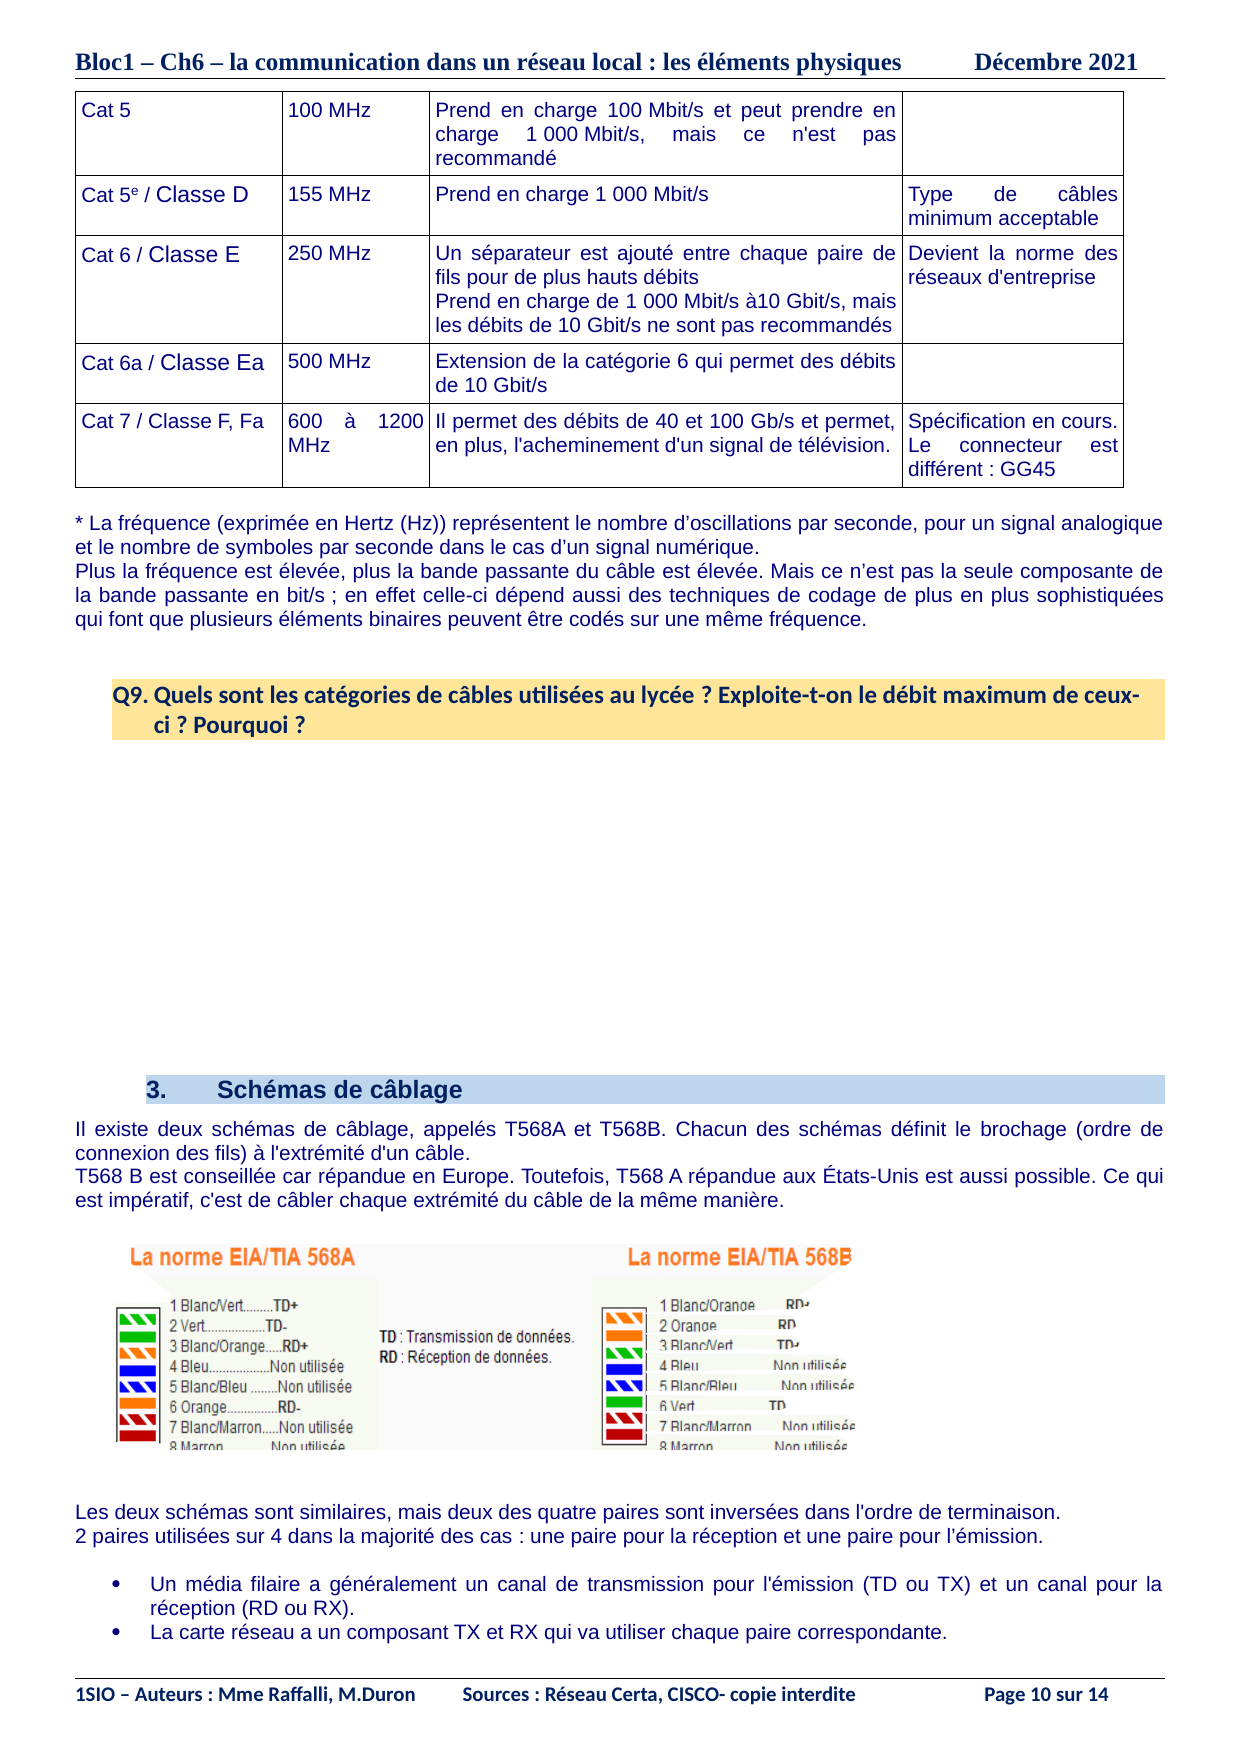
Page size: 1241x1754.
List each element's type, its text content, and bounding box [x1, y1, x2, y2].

table_cell 155 MHz [283, 176, 429, 235]
table_cell Cat 6 / Classe E [76, 236, 282, 343]
text 2 paires utilisées sur 4 dans la majorité des cas : une paire pour la réception et une paire pour l’émission. [75, 1524, 1165, 1548]
table_cell Prend en charge 100 Mbit/s et peut prendre en charge 1 000 Mbit/s, mais ce n'est pas recommandé [430, 92, 902, 175]
table_cell 100 MHz [283, 92, 429, 175]
table_cell Cat 6a / Classe Ea [76, 344, 282, 403]
table_cell Un séparateur est ajouté entre chaque paire de fils pour de plus hauts débits Prend en charge de 1 000 Mbit/s à10 Gbit/s, mais les débits de 10 Gbit/s ne sont pas recommandés [430, 236, 902, 343]
table_cell Prend en charge 1 000 Mbit/s [430, 176, 902, 235]
subtitle Schémas de câblage [146, 1075, 1165, 1104]
table_cell 500 MHz [283, 344, 429, 403]
table_cell Il permet des débits de 40 et 100 Gb/s et permet, en plus, l'acheminement d'un signal de télévision. [430, 404, 902, 487]
list La carte réseau a un composant TX et RX qui va utiliser chaque paire correspondante. [112, 1620, 1165, 1644]
table_cell 600 à 1200 MHz [283, 404, 429, 487]
text Les deux schémas sont similaires, mais deux des quatre paires sont inversées dans l'ordre de terminaison. [75, 1500, 1165, 1524]
table_cell Extension de la catégorie 6 qui permet des débits de 10 Gbit/s [430, 344, 902, 403]
text T568 B est conseillée car répandue en Europe. Toutefois, T568 A répandue aux États-Unis est aussi possible. Ce qui est impératif, c'est de câbler chaque extrémité du câble de la même manière. [75, 1164, 1165, 1212]
table_cell Type de câbles minimum acceptable [903, 176, 1123, 235]
table_cell [903, 92, 1123, 175]
table_cell [903, 344, 1123, 403]
table_cell Cat 5 [76, 92, 282, 175]
text Il existe deux schémas de câblage, appelés T568A et T568B. Chacun des schémas définit le brochage (ordre de connexion des fils) à l'extrémité d'un câble. [75, 1116, 1165, 1164]
table_cell Cat 5e / Classe D [76, 176, 282, 235]
text Plus la fréquence est élevée, plus la bande passante du câble est élevée. Mais ce n’est pas la seule composante de la bande passante en bit/s ; en effet celle-ci dépend aussi des techniques de codage de plus en plus sophistiquées qui font que plusieurs éléments binaires peuvent être codés sur une même fréquence. [75, 559, 1165, 631]
text * La fréquence (exprimée en Hertz (Hz)) représentent le nombre d’oscillations par seconde, pour un signal analogique et le nombre de symboles par seconde dans le cas d’un signal numérique. [75, 511, 1165, 559]
table_cell 250 MHz [283, 236, 429, 343]
picture [130, 1243, 910, 1451]
table_cell Devient la norme des réseaux d'entreprise [903, 236, 1123, 343]
list Un média filaire a généralement un canal de transmission pour l'émission (TD ou TX) et un canal pour la réception (RD ou RX). [112, 1572, 1165, 1620]
table_cell Spécification en cours. Le connecteur est différent : GG45 [903, 404, 1123, 487]
table_cell Cat 7 / Classe F, Fa [76, 404, 282, 487]
list Quels sont les catégories de câbles utilisées au lycée ? Exploite-t-on le débit maximum de ceux-ci ? Pourquoi ? [112, 679, 1165, 740]
